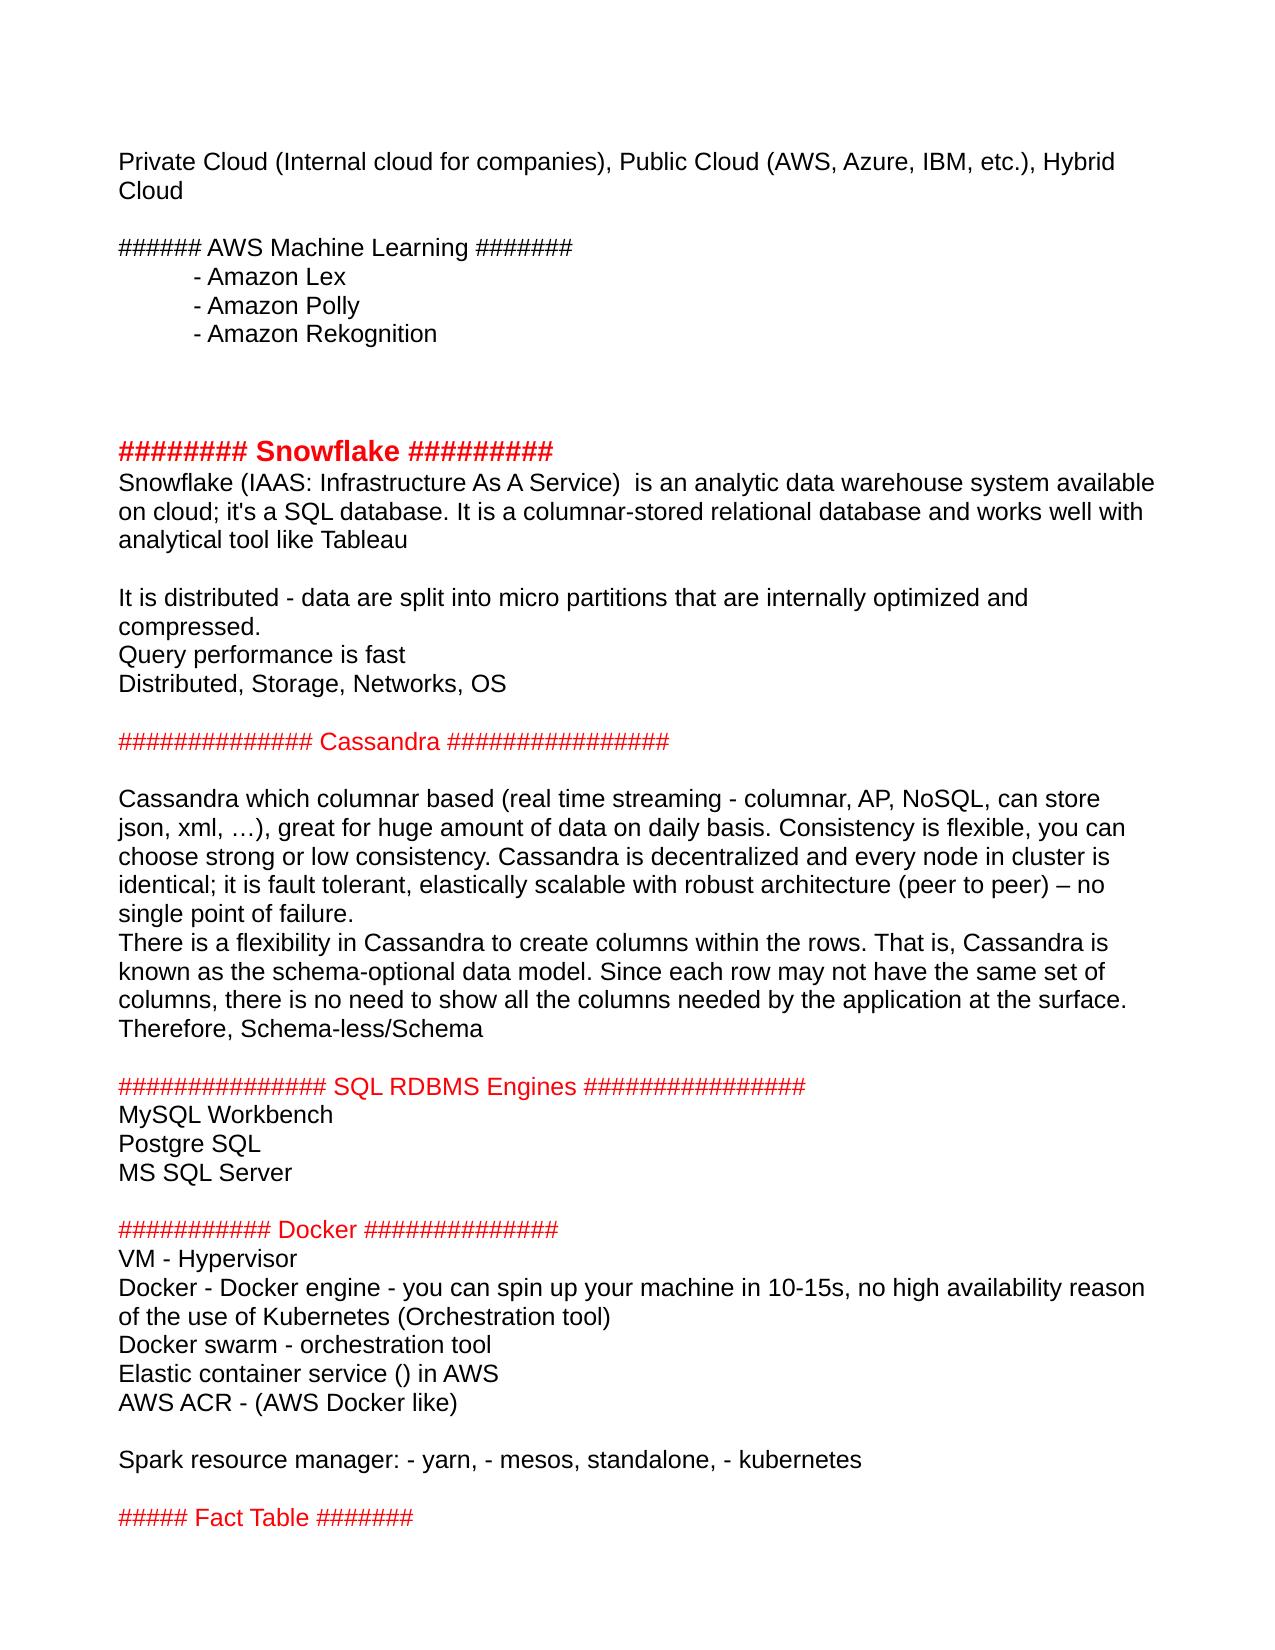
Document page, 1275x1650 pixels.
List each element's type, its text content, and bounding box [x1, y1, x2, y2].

text There is a flexibility in Cassandra to create columns within the rows. That is, Cassandra is known as the schema-optional data model. Since each row may not have the same set of columns, there is no need to show all the columns needed by the application at the surface. Therefore, Schema-less/Schema [118, 928, 1157, 1043]
text Cassandra which columnar based (real time streaming - columnar, AP, NoSQL, can store json, xml, …), great for huge amount of data on daily basis. Consistency is flexible, you can choose strong or low consistency. Cassandra is decentralized and every node in cluster is identical; it is fault tolerant, elastically scalable with robust architecture (peer to peer) – no single point of failure. [118, 784, 1157, 928]
text Query performance is fast [118, 640, 1157, 669]
text ############### SQL RDBMS Engines ################ [118, 1072, 1157, 1100]
text - Amazon Polly [118, 291, 1157, 319]
text AWS ACR - (AWS Docker like) [118, 1388, 1157, 1417]
text Postgre SQL [118, 1129, 1157, 1158]
text It is distributed - data are split into micro partitions that are internally optimized and compressed. [118, 583, 1157, 640]
text ######## Snowflake ######### [118, 434, 1157, 468]
text ########### Docker ############## [118, 1215, 1157, 1244]
text - Amazon Lex [118, 262, 1157, 291]
text ############## Cassandra ################ [118, 727, 1157, 755]
text Docker swarm - orchestration tool [118, 1330, 1157, 1359]
text Elastic container service () in AWS [118, 1359, 1157, 1388]
text ##### Fact Table ####### [118, 1503, 1157, 1532]
text MS SQL Server [118, 1158, 1157, 1187]
text MySQL Workbench [118, 1100, 1157, 1129]
text ###### AWS Machine Learning ####### [118, 233, 1157, 262]
text Snowflake (IAAS: Infrastructure As A Service) is an analytic data warehouse system available on cloud; it's a SQL database. It is a columnar-stored relational database and works well with analytical tool like Tableau [118, 468, 1157, 554]
text VM - Hypervisor [118, 1244, 1157, 1273]
text Spark resource manager: - yarn, - mesos, standalone, - kubernetes [118, 1445, 1157, 1474]
text Private Cloud (Internal cloud for companies), Public Cloud (AWS, Azure, IBM, etc.), Hybrid Cloud [118, 147, 1157, 204]
text Distributed, Storage, Networks, OS [118, 669, 1157, 698]
text Docker - Docker engine - you can spin up your machine in 10-15s, no high availability reason of the use of Kubernetes (Orchestration tool) [118, 1273, 1157, 1330]
text - Amazon Rekognition [118, 319, 1157, 348]
